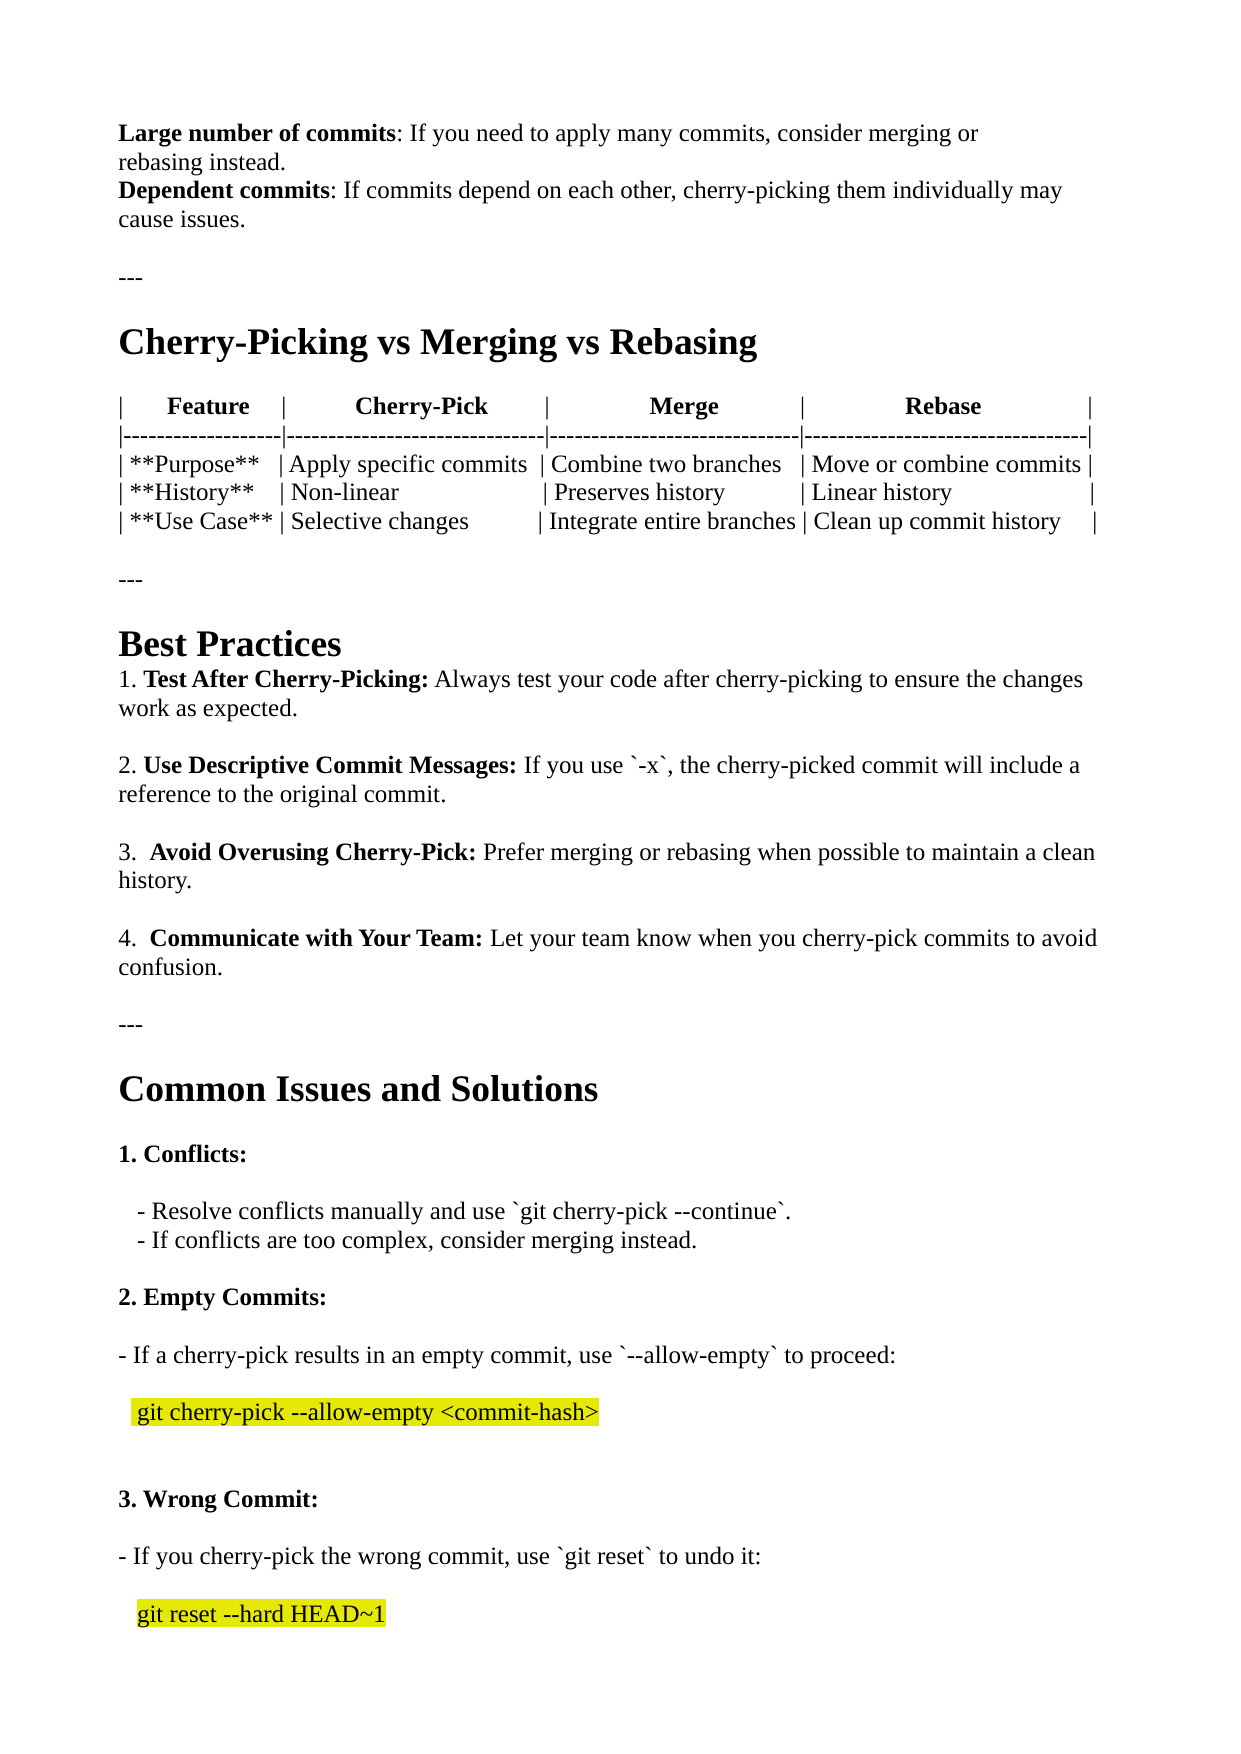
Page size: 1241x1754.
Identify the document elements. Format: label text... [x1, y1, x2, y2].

text Cherry-Picking vs Merging vs Rebasing [118, 319, 1122, 362]
text Common Issues and Solutions [118, 1067, 1122, 1110]
text 3. Wrong Commit: [118, 1484, 1122, 1512]
text 3. Avoid Overusing Cherry-Pick: Prefer merging or rebasing when possible to maintain a clean history. [118, 837, 1122, 894]
text - Resolve conflicts manually and use `git cherry-pick --continue`. [118, 1196, 1122, 1225]
text - If a cherry-pick results in an empty commit, use `--allow-empty` to proceed: [118, 1340, 1122, 1369]
text --- [118, 564, 1122, 592]
text | Feature | Cherry-Pick | Merge | Rebase | [118, 391, 1122, 420]
text | **History** | Non-linear | Preserves history | Linear history | [118, 477, 1122, 506]
text Best Practices [118, 621, 1122, 664]
text 1. Test After Cherry-Picking: Always test your code after cherry-picking to ensure the changes work as expected. [118, 664, 1122, 722]
text rebasing instead. [118, 147, 1122, 176]
text 2. Empty Commits: [118, 1282, 1122, 1311]
text 2. Use Descriptive Commit Messages: If you use `-x`, the cherry-picked commit will include a reference to the original commit. [118, 751, 1122, 808]
text git reset --hard HEAD~1 [118, 1599, 1122, 1627]
text 4. Communicate with Your Team: Let your team know when you cherry-pick commits to avoid confusion. [118, 923, 1122, 981]
text | **Purpose** | Apply specific commits | Combine two branches | Move or combine commits | [118, 449, 1122, 477]
text git cherry-pick --allow-empty <commit-hash> [118, 1397, 1122, 1426]
text - If conflicts are too complex, consider merging instead. [118, 1225, 1122, 1254]
text --- [118, 1009, 1122, 1038]
text |-------------------|-------------------------------|------------------------------|----------------------------------| [118, 420, 1122, 449]
text Dependent commits: If commits depend on each other, cherry-picking them individually may cause issues. [118, 176, 1122, 233]
text 1. Conflicts: [118, 1139, 1122, 1167]
text --- [118, 262, 1122, 291]
text Large number of commits: If you need to apply many commits, consider merging or [118, 118, 1122, 147]
text | **Use Case** | Selective changes | Integrate entire branches | Clean up commit history | [118, 506, 1122, 535]
text - If you cherry-pick the wrong commit, use `git reset` to undo it: [118, 1541, 1122, 1570]
